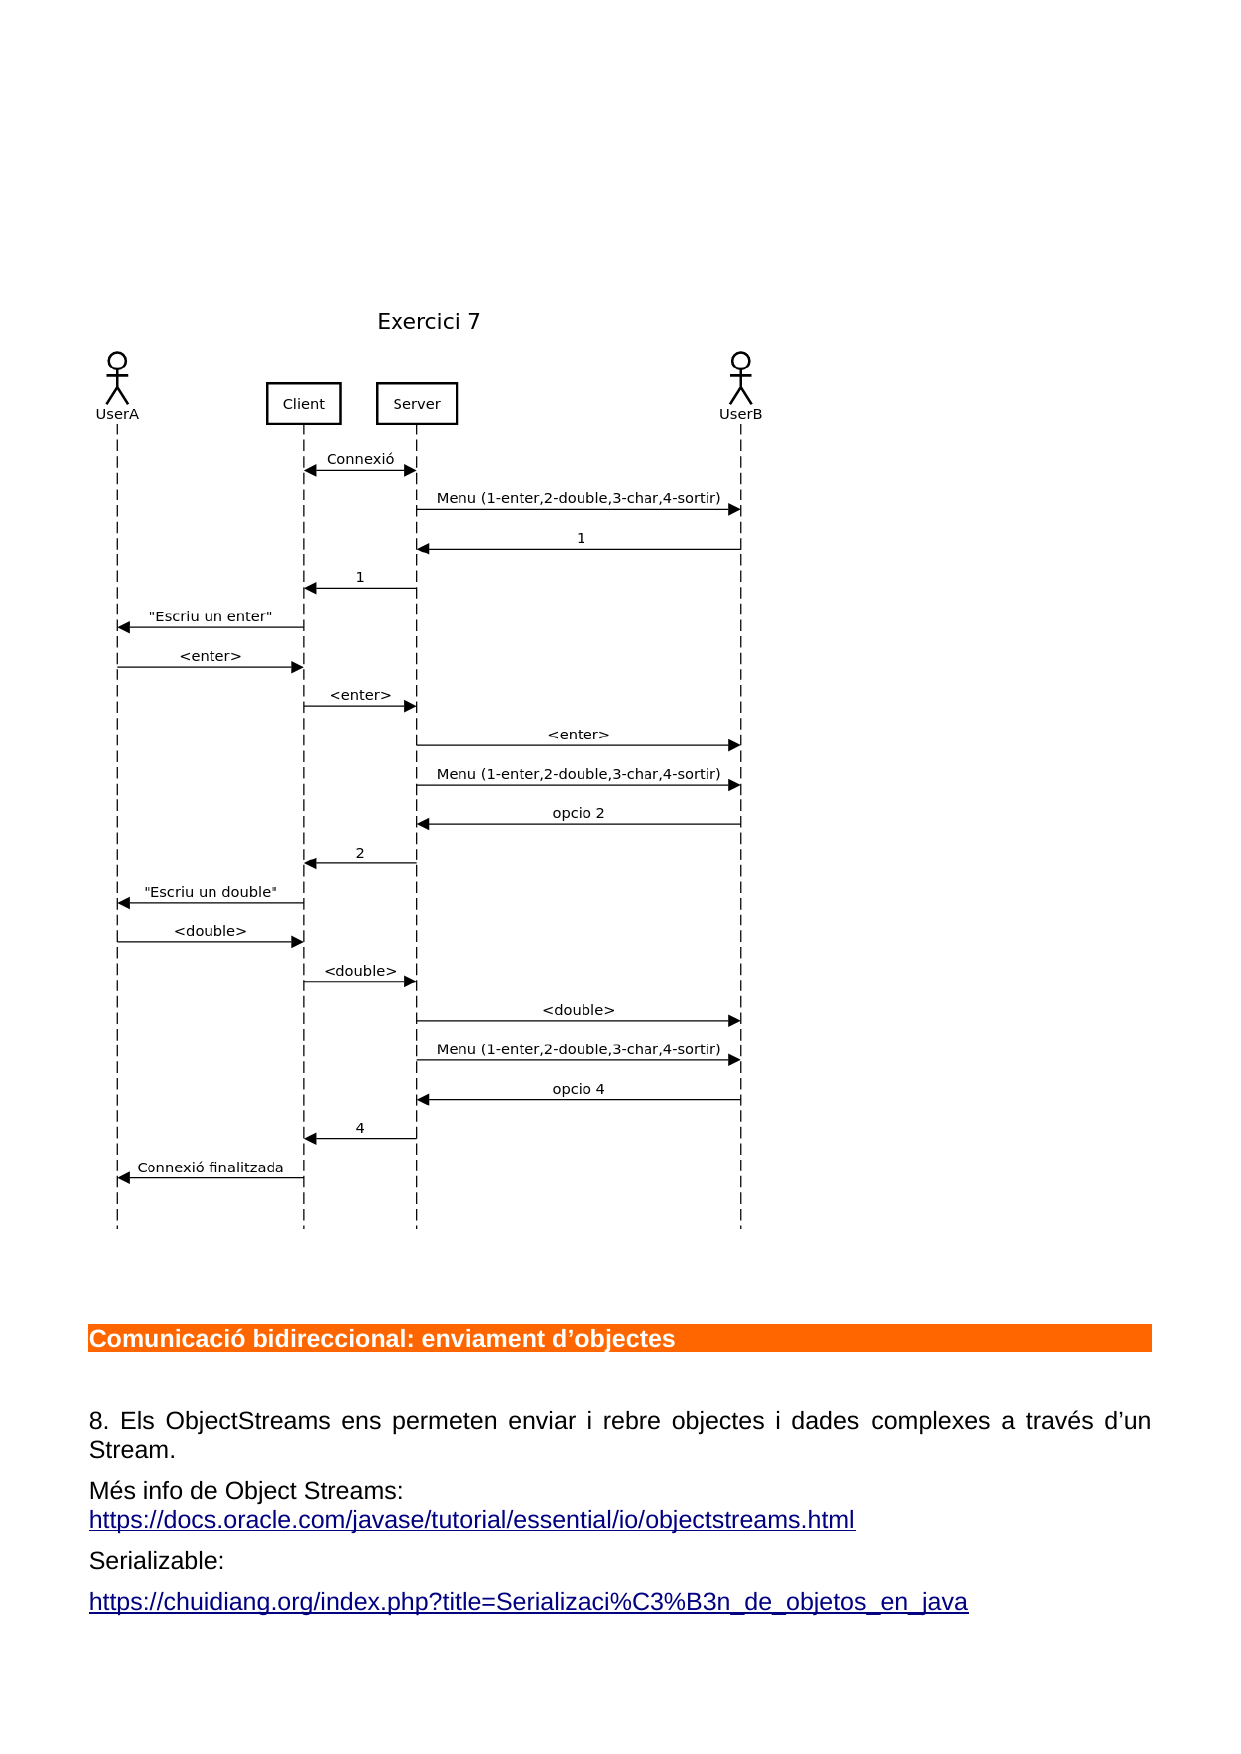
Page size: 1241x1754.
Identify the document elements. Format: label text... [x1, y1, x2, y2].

text Més info de Object Streams: https://docs.oracle.com/javase/tutorial/essential/io/objectstreams.html [88, 1476, 1152, 1534]
text 8. Els ObjectStreams ens permeten enviar i rebre objectes i dades complexes a través d’un Stream. [88, 1406, 1152, 1464]
picture [88, 306, 769, 1229]
text Comunicació bidireccional: enviament d’objectes [88, 1324, 1152, 1352]
text https://chuidiang.org/index.php?title=Serializaci%C3%B3n_de_objetos_en_java [88, 1587, 1152, 1616]
text Serializable: [88, 1546, 1152, 1575]
